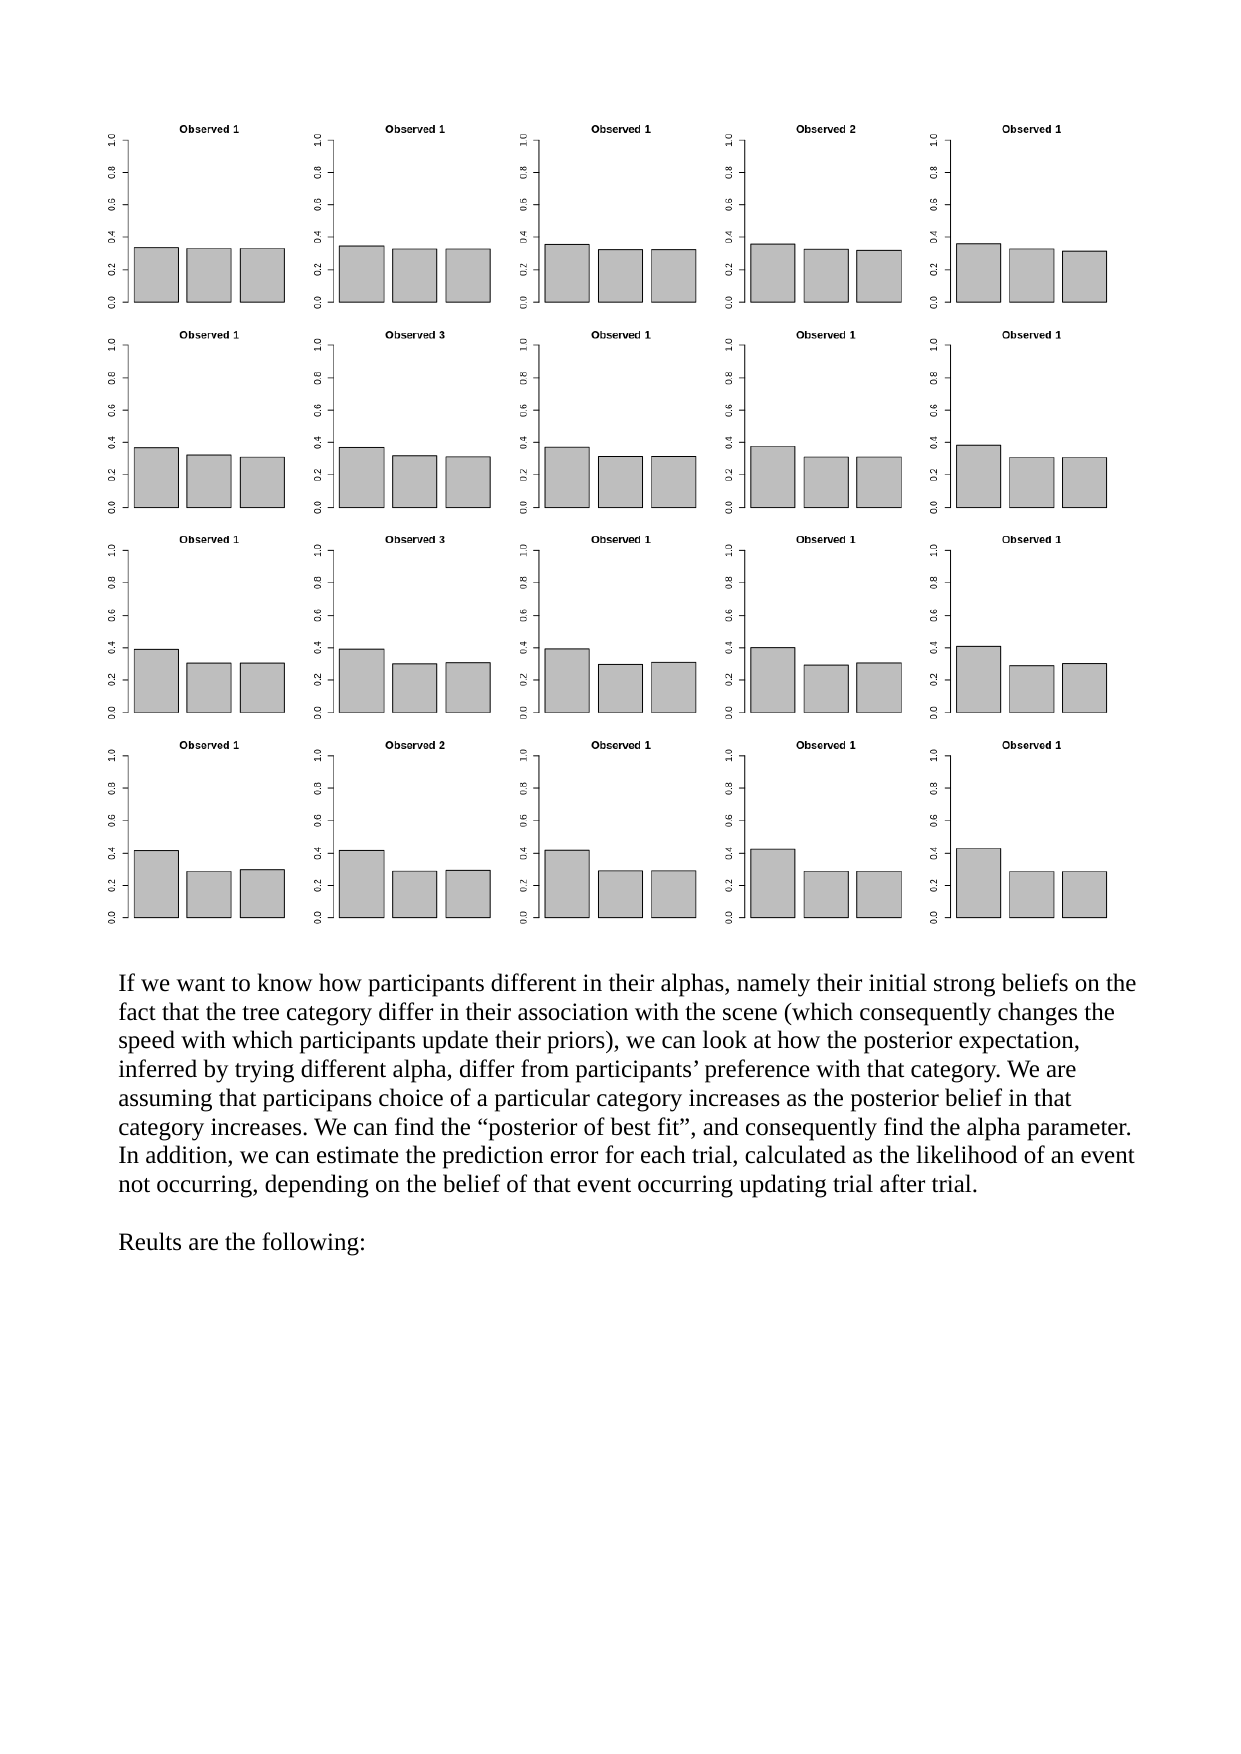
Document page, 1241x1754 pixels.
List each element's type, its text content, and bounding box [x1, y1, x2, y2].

text Reults are the following: [118, 1227, 1146, 1255]
picture [106, 118, 1134, 939]
text If we want to know how participants different in their alphas, namely their initial strong beliefs on the fact that the tree category differ in their association with the scene (which consequently changes the speed with which participants update their priors), we can look at how the posterior expectation, inferred by trying different alpha, differ from participants’ preference with that category. We are assuming that participans choice of a particular category increases as the posterior belief in that category increases. We can find the “posterior of best fit”, and consequently find the alpha parameter. In addition, we can estimate the prediction error for each trial, calculated as the likelihood of an event not occurring, depending on the belief of that event occurring updating trial after trial. [118, 968, 1146, 1198]
